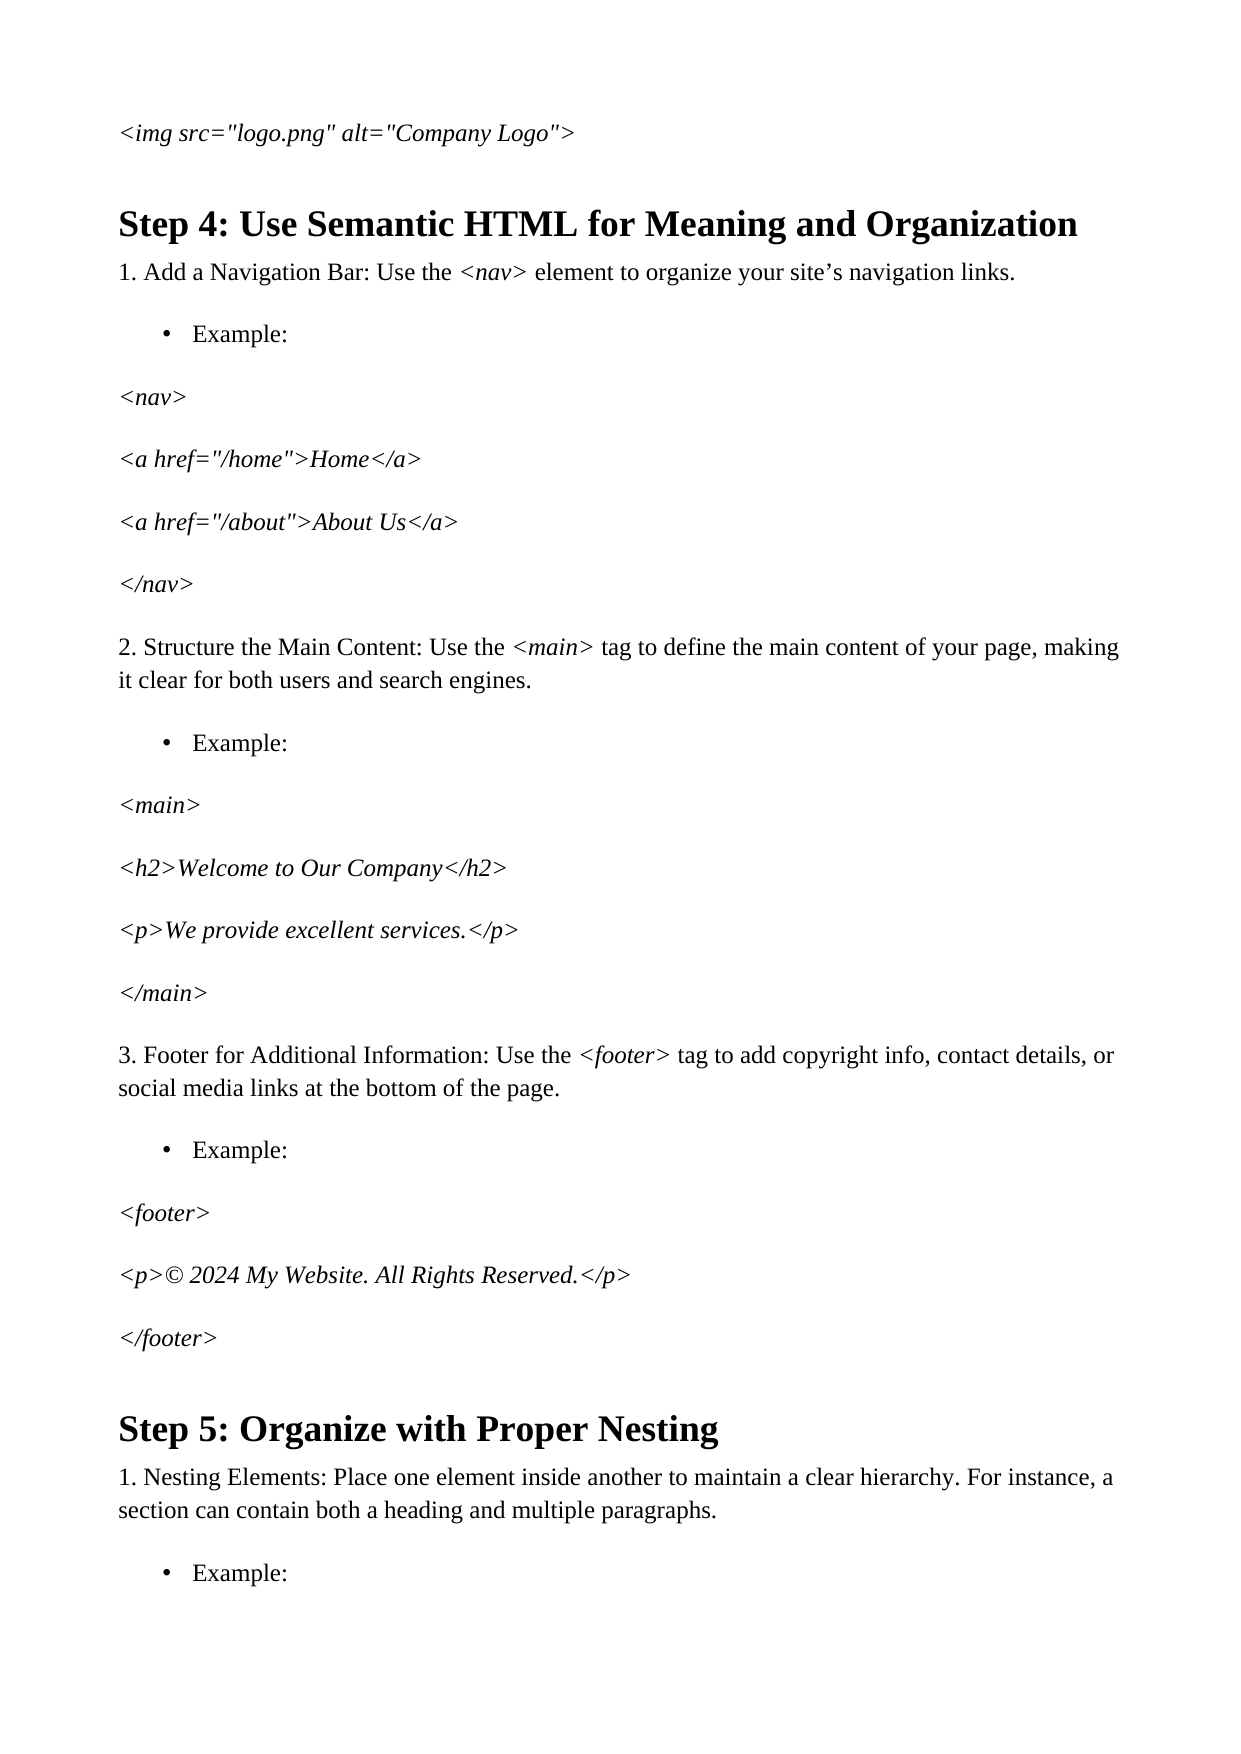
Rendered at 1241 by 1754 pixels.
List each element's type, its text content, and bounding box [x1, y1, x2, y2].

subtitle Step 5: Organize with Proper Nesting [118, 1406, 1122, 1449]
subtitle Step 4: Use Semantic HTML for Meaning and Organization [118, 201, 1122, 244]
text 1. Nesting Elements: Place one element inside another to maintain a clear hierarchy. For instance, a section can contain both a heading and multiple paragraphs. [118, 1462, 1122, 1524]
text <a href="/home">Home</a> [118, 444, 1122, 473]
text <p>We provide excellent services.</p> [118, 915, 1122, 944]
list Example: [162, 1136, 1122, 1164]
text 1. Add a Navigation Bar: Use the <nav> element to organize your site’s navigation links. [118, 257, 1122, 286]
text <nav> [118, 382, 1122, 411]
list Example: [162, 1558, 1122, 1586]
list Example: [162, 728, 1122, 756]
list Example: [162, 319, 1122, 348]
text </footer> [118, 1323, 1122, 1352]
text 3. Footer for Additional Information: Use the <footer> tag to add copyright info, contact details, or social media links at the bottom of the page. [118, 1040, 1122, 1102]
text <h2>Welcome to Our Company</h2> [118, 853, 1122, 881]
text <p>© 2024 My Website. All Rights Reserved.</p> [118, 1261, 1122, 1289]
text </nav> [118, 569, 1122, 598]
text <main> [118, 790, 1122, 819]
text 2. Structure the Main Content: Use the <main> tag to define the main content of your page, making it clear for both users and search engines. [118, 632, 1122, 694]
text <a href="/about">About Us</a> [118, 507, 1122, 536]
text <img src="logo.png" alt="Company Logo"> [118, 118, 1122, 147]
text </main> [118, 978, 1122, 1006]
text <footer> [118, 1198, 1122, 1227]
